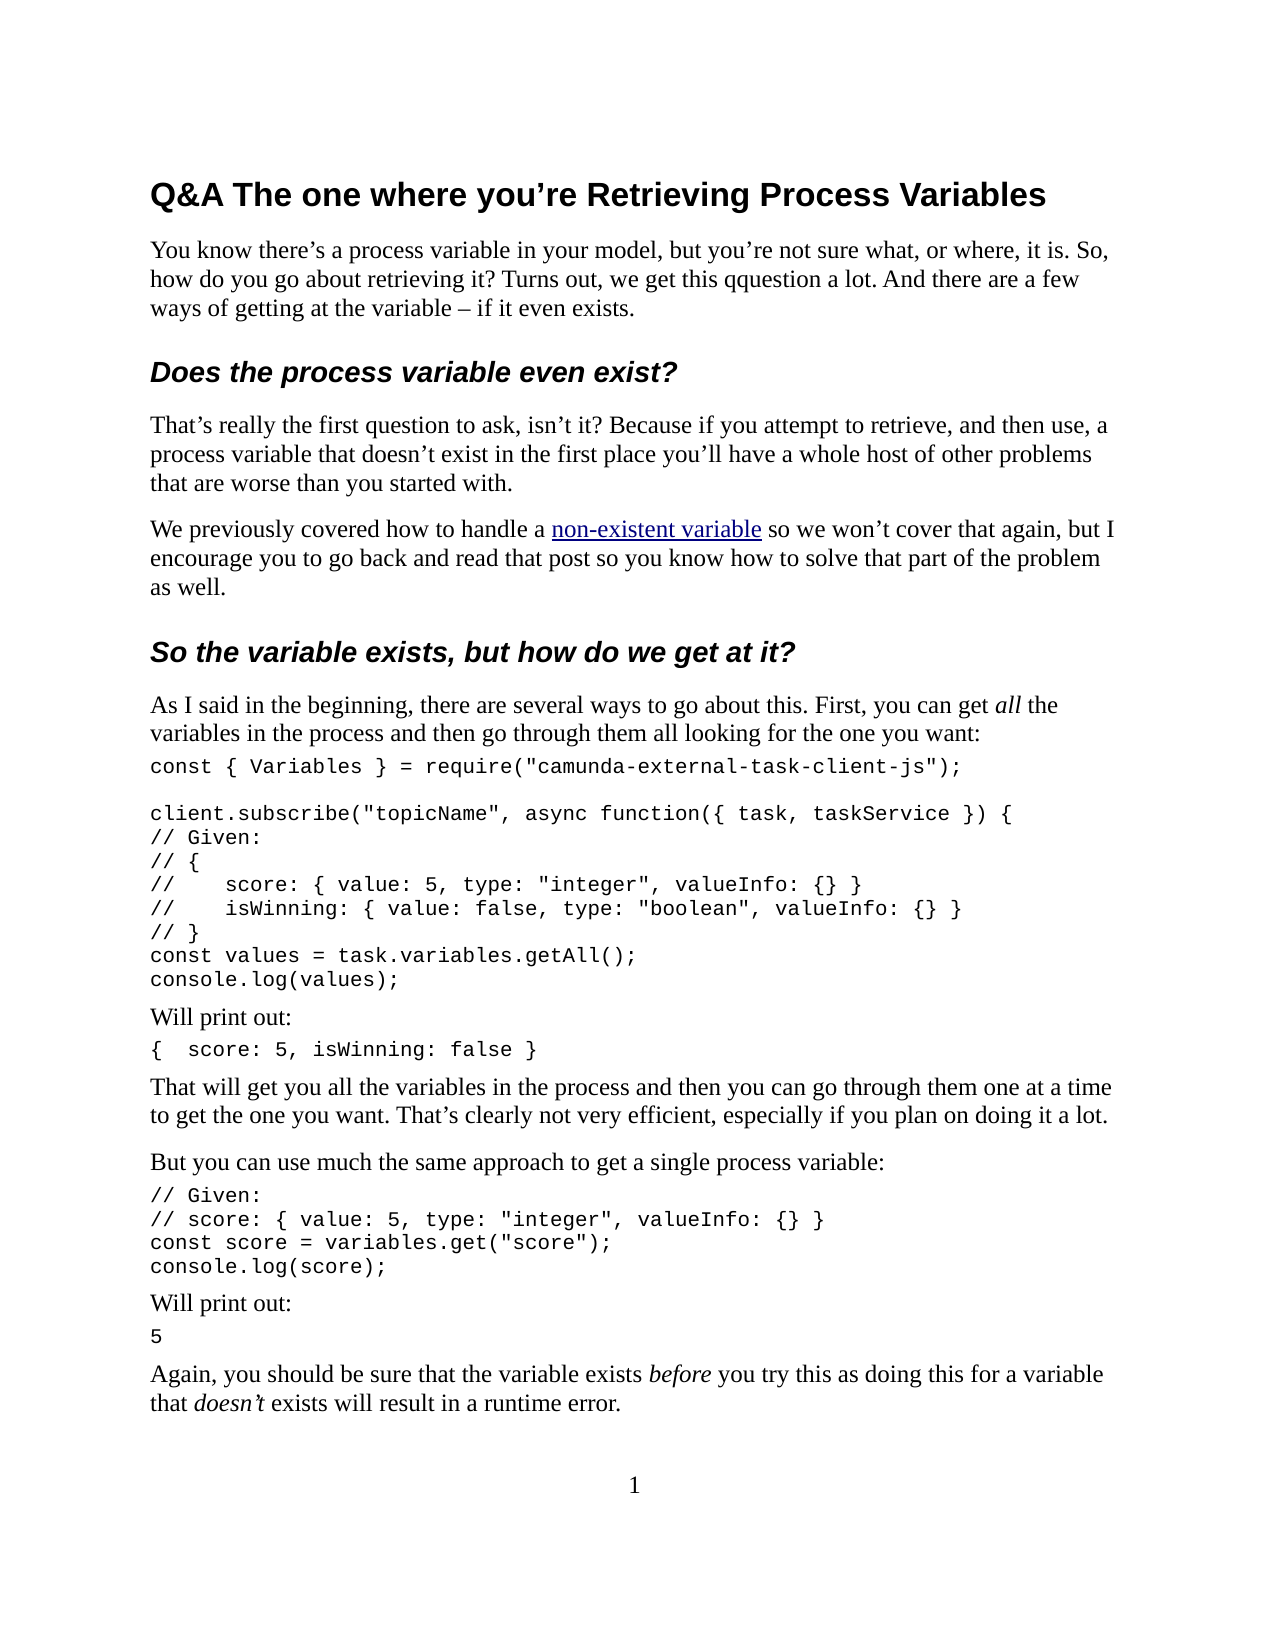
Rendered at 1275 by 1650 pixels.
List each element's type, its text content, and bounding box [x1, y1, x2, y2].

text Will print out: [150, 1002, 1125, 1030]
text // isWinning: { value: false, type: "boolean", valueInfo: {} } [150, 898, 1125, 922]
text 5 [150, 1326, 1125, 1350]
text const score = variables.get("score"); [150, 1232, 1125, 1256]
text Will print out: [150, 1288, 1125, 1317]
text That’s really the first question to ask, isn’t it? Because if you attempt to retrieve, and then use, a process variable that doesn’t exist in the first place you’ll have a whole host of other problems that are worse than you started with. [150, 410, 1125, 497]
text const values = task.variables.getAll(); [150, 945, 1125, 969]
text // } [150, 922, 1125, 945]
subtitle So the variable exists, but how do we get at it? [150, 635, 1125, 668]
subtitle Does the process variable even exist? [150, 355, 1125, 389]
text console.log(values); [150, 969, 1125, 993]
text We previously covered how to handle a non-existent variable so we won’t cover that again, but I encourage you to go back and read that post so you know how to solve that part of the problem as well. [150, 514, 1125, 601]
text But you can use much the same approach to get a single process variable: [150, 1147, 1125, 1176]
text You know there’s a process variable in your model, but you’re not sure what, or where, it is. So, how do you go about retrieving it? Turns out, we get this qquestion a lot. And there are a few ways of getting at the variable – if it even exists. [150, 235, 1125, 321]
text // Given: [150, 827, 1125, 851]
text const { Variables } = require("camunda-external-task-client-js"); [150, 756, 1125, 780]
text { score: 5, isWinning: false } [150, 1039, 1125, 1063]
text client.subscribe("topicName", async function({ task, taskService }) { [150, 803, 1125, 827]
text As I said in the beginning, there are several ways to go about this. First, you can get all the variables in the process and then go through them all looking for the one you want: [150, 690, 1125, 747]
text That will get you all the variables in the process and then you can go through them one at a time to get the one you want. That’s clearly not very efficient, especially if you plan on doing it a lot. [150, 1072, 1125, 1129]
text // { [150, 851, 1125, 874]
text // score: { value: 5, type: "integer", valueInfo: {} } [150, 1209, 1125, 1232]
text // score: { value: 5, type: "integer", valueInfo: {} } [150, 874, 1125, 898]
text // Given: [150, 1185, 1125, 1209]
subtitle Q&A The one where you’re Retrieving Process Variables [150, 175, 1125, 214]
text Again, you should be sure that the variable exists before you try this as doing this for a variable that doesn’t exists will result in a runtime error. [150, 1359, 1125, 1416]
text console.log(score); [150, 1256, 1125, 1279]
